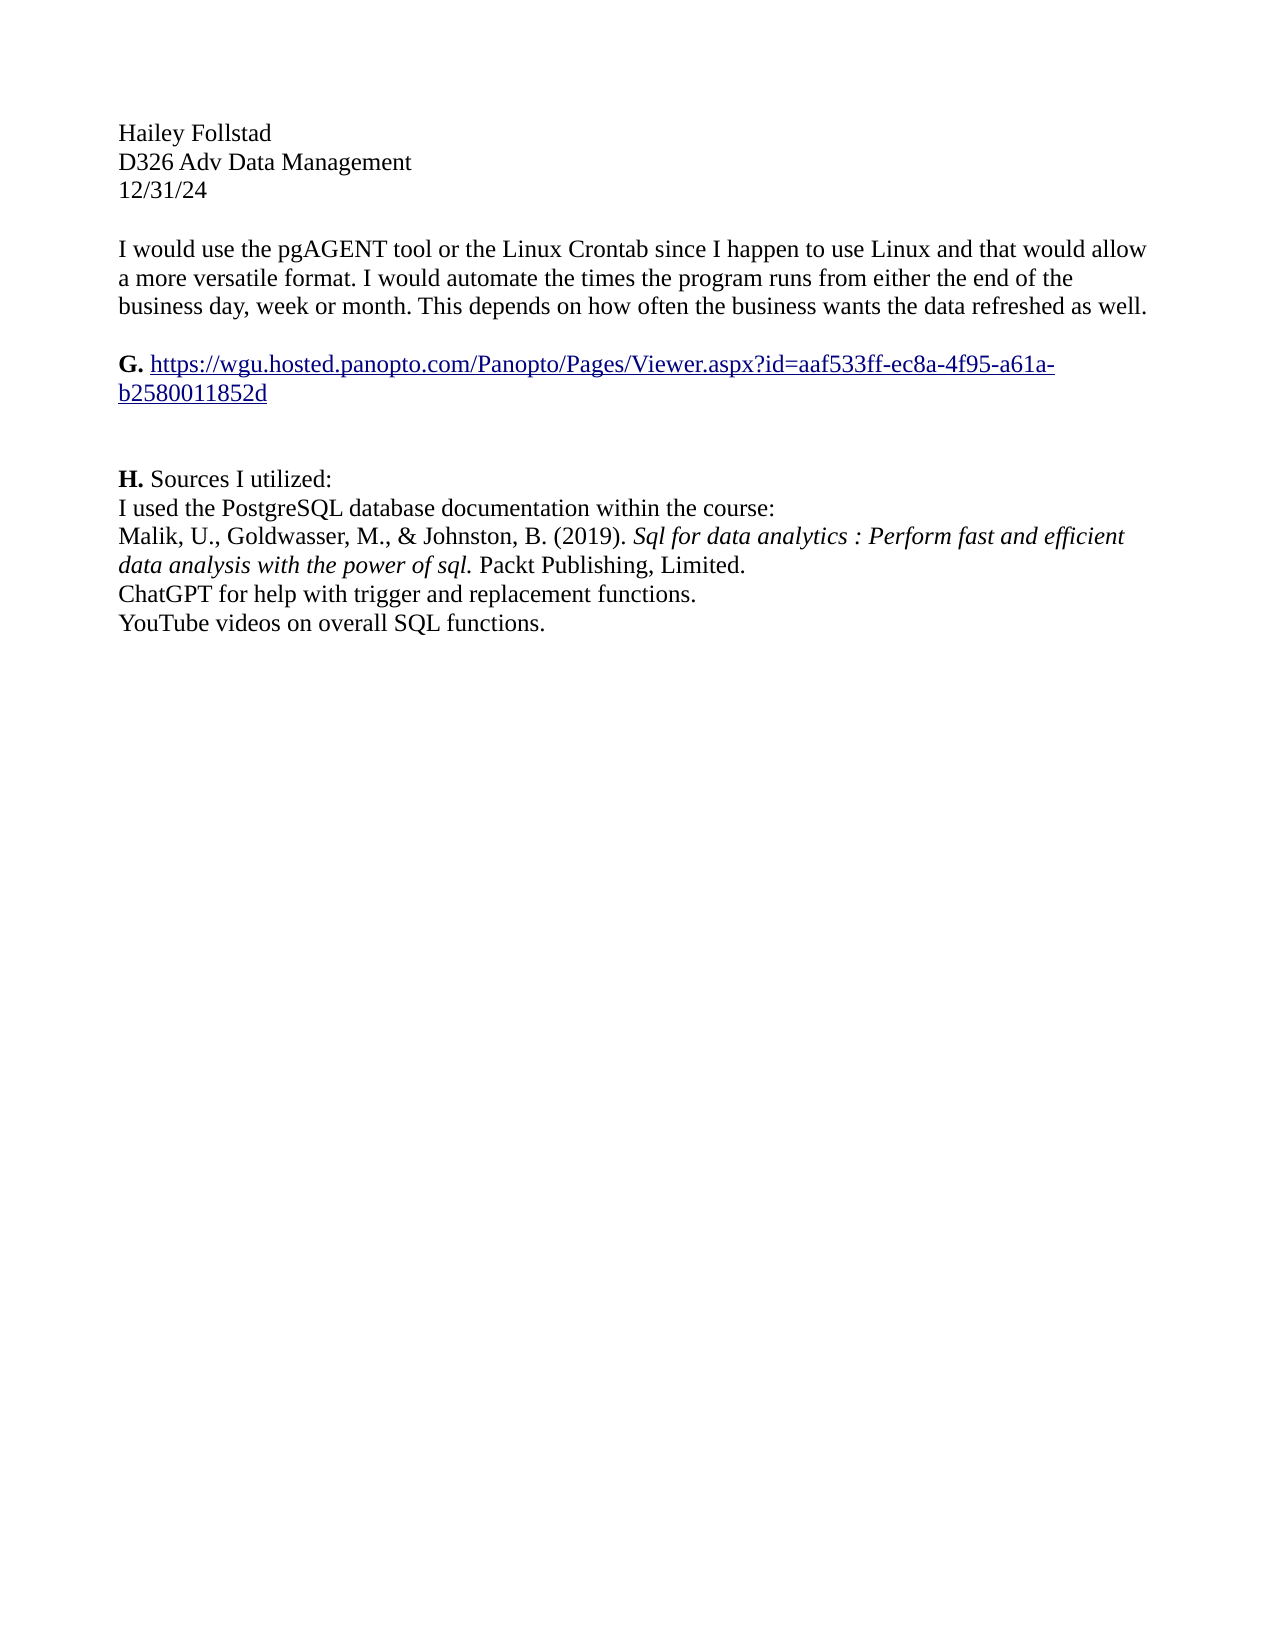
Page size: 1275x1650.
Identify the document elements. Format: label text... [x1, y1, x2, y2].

text I used the PostgreSQL database documentation within the course: [118, 493, 1157, 521]
text YouTube videos on overall SQL functions. [118, 608, 1157, 636]
text G. https://wgu.hosted.panopto.com/Panopto/Pages/Viewer.aspx?id=aaf533ff-ec8a-4f95-a61a-b2580011852d [118, 349, 1157, 406]
text ChatGPT for help with trigger and replacement functions. [118, 579, 1157, 608]
text Malik, U., Goldwasser, M., & Johnston, B. (2019). Sql for data analytics : Perform fast and efficient data analysis with the power of sql. Packt Publishing, Limited. [118, 521, 1157, 579]
text I would use the pgAGENT tool or the Linux Crontab since I happen to use Linux and that would allow a more versatile format. I would automate the times the program runs from either the end of the business day, week or month. This depends on how often the business wants the data refreshed as well. [118, 234, 1157, 320]
text H. Sources I utilized: [118, 464, 1157, 493]
